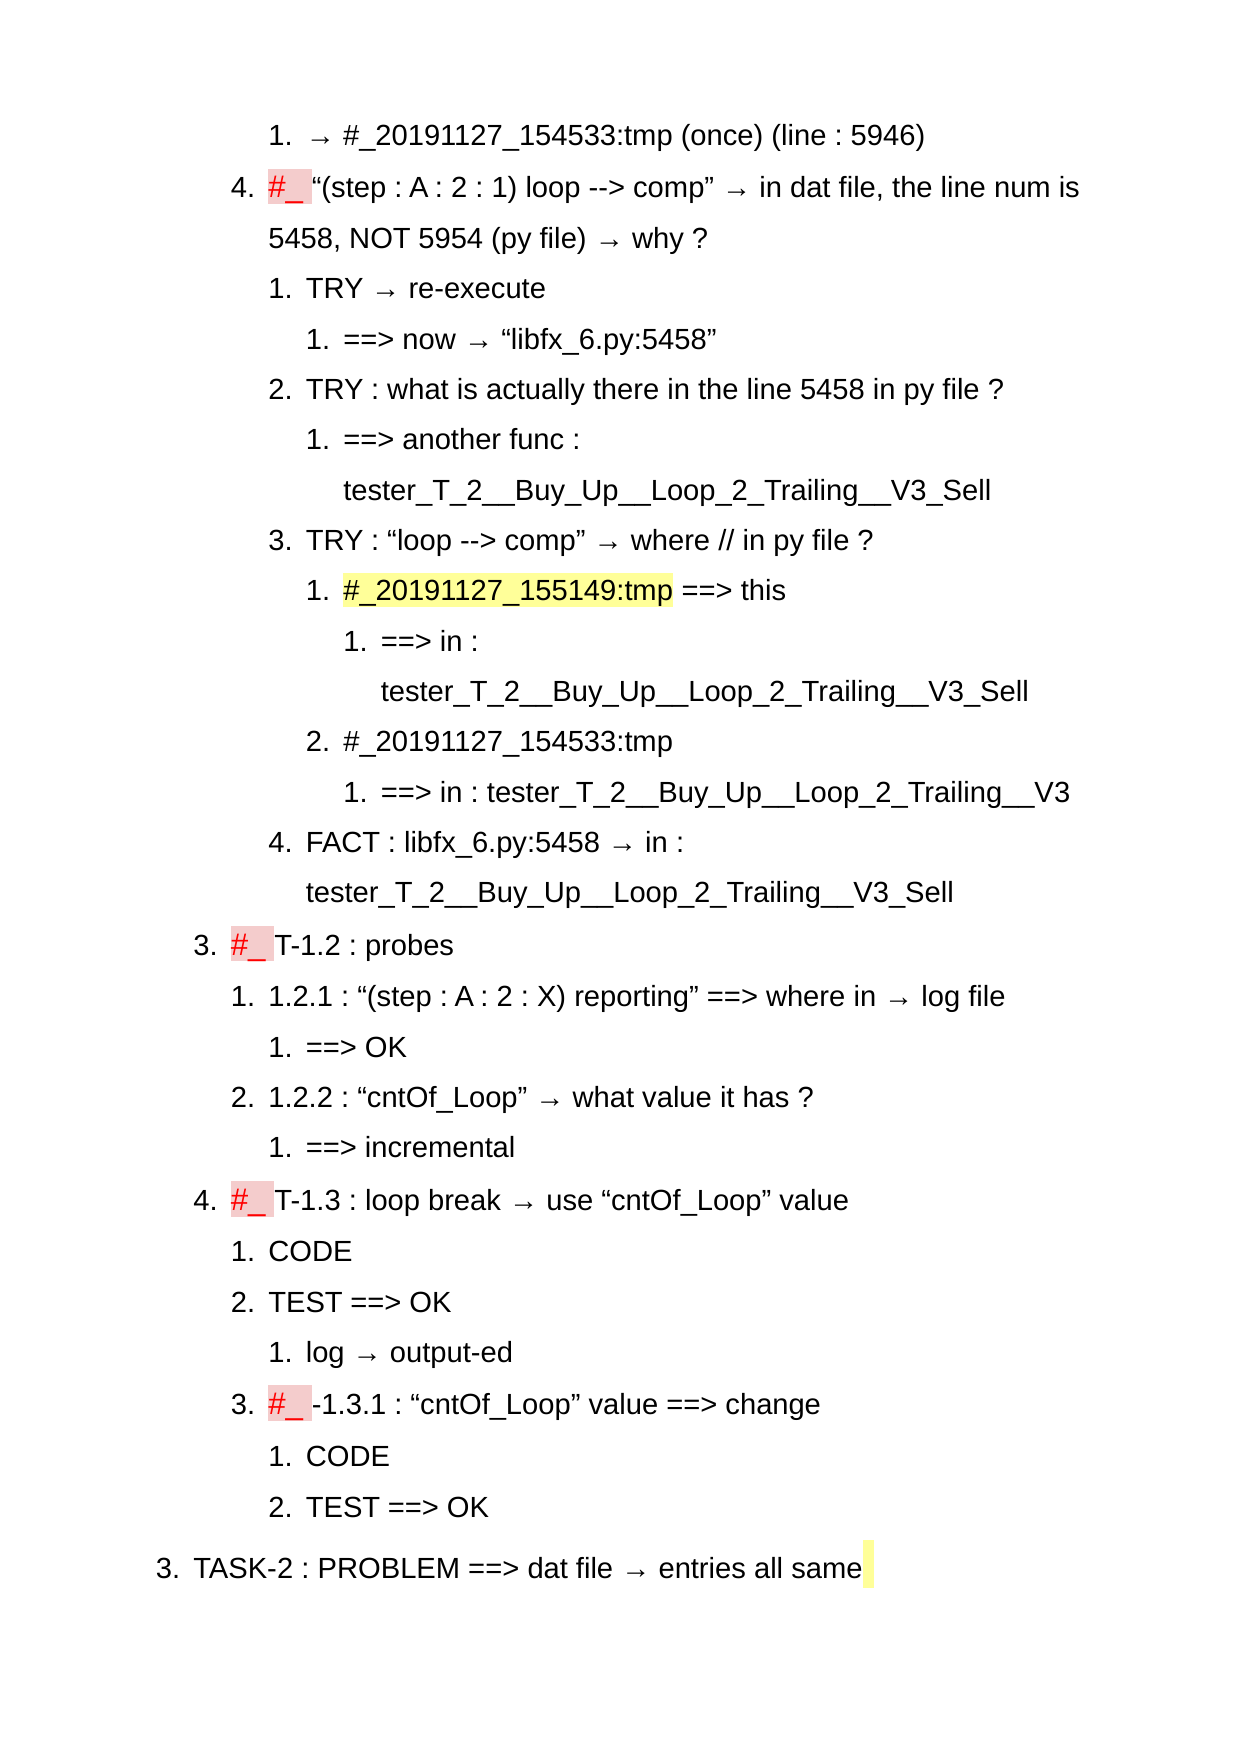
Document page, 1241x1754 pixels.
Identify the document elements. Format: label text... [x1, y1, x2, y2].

list CODE [268, 1439, 1122, 1473]
list TEST ==> OK [268, 1489, 1122, 1523]
list 1.2.2 : “cntOf_Loop” → what value it has ? [231, 1080, 1122, 1113]
list ==> now → “libfx_6.py:5458” [306, 322, 1122, 355]
list log → output-ed [268, 1335, 1122, 1369]
list TRY : what is actually there in the line 5458 in py file ? [268, 372, 1122, 406]
list ==> in : tester_T_2__Buy_Up__Loop_2_Trailing__V3 [343, 774, 1122, 808]
list ==> another func : tester_T_2__Buy_Up__Loop_2_Trailing__V3_Sell [306, 422, 1122, 506]
list 1.2.1 : “(step : A : 2 : X) reporting” ==> where in → log file [231, 979, 1122, 1013]
list #_ T-1.3 : loop break → use “cntOf_Loop” value [193, 1181, 1122, 1217]
list TRY → re-execute [268, 271, 1122, 305]
list TEST ==> OK [231, 1285, 1122, 1318]
list #_ T-1.2 : probes [193, 926, 1122, 961]
list TRY : “loop --> comp” → where // in py file ? [268, 523, 1122, 557]
list TASK-2 : PROBLEM ==> dat file → entries all same [156, 1540, 1122, 1588]
list #_ -1.3.1 : “cntOf_Loop” value ==> change [231, 1385, 1122, 1421]
list ==> incremental [268, 1130, 1122, 1164]
list #_20191127_154533:tmp [306, 724, 1122, 758]
list FACT : libfx_6.py:5458 → in : tester_T_2__Buy_Up__Loop_2_Trailing__V3_Sell [268, 825, 1122, 909]
list CODE [231, 1234, 1122, 1268]
list #_20191127_155149:tmp ==> this [306, 573, 1122, 607]
list #_ “(step : A : 2 : 1) loop --> comp” → in dat file, the line num is 5458, NOT 5954 (py file) → why ? [231, 168, 1122, 255]
list ==> OK [268, 1030, 1122, 1063]
list → #_20191127_154533:tmp (once) (line : 5946) [268, 118, 1122, 152]
list ==> in : tester_T_2__Buy_Up__Loop_2_Trailing__V3_Sell [343, 624, 1122, 707]
